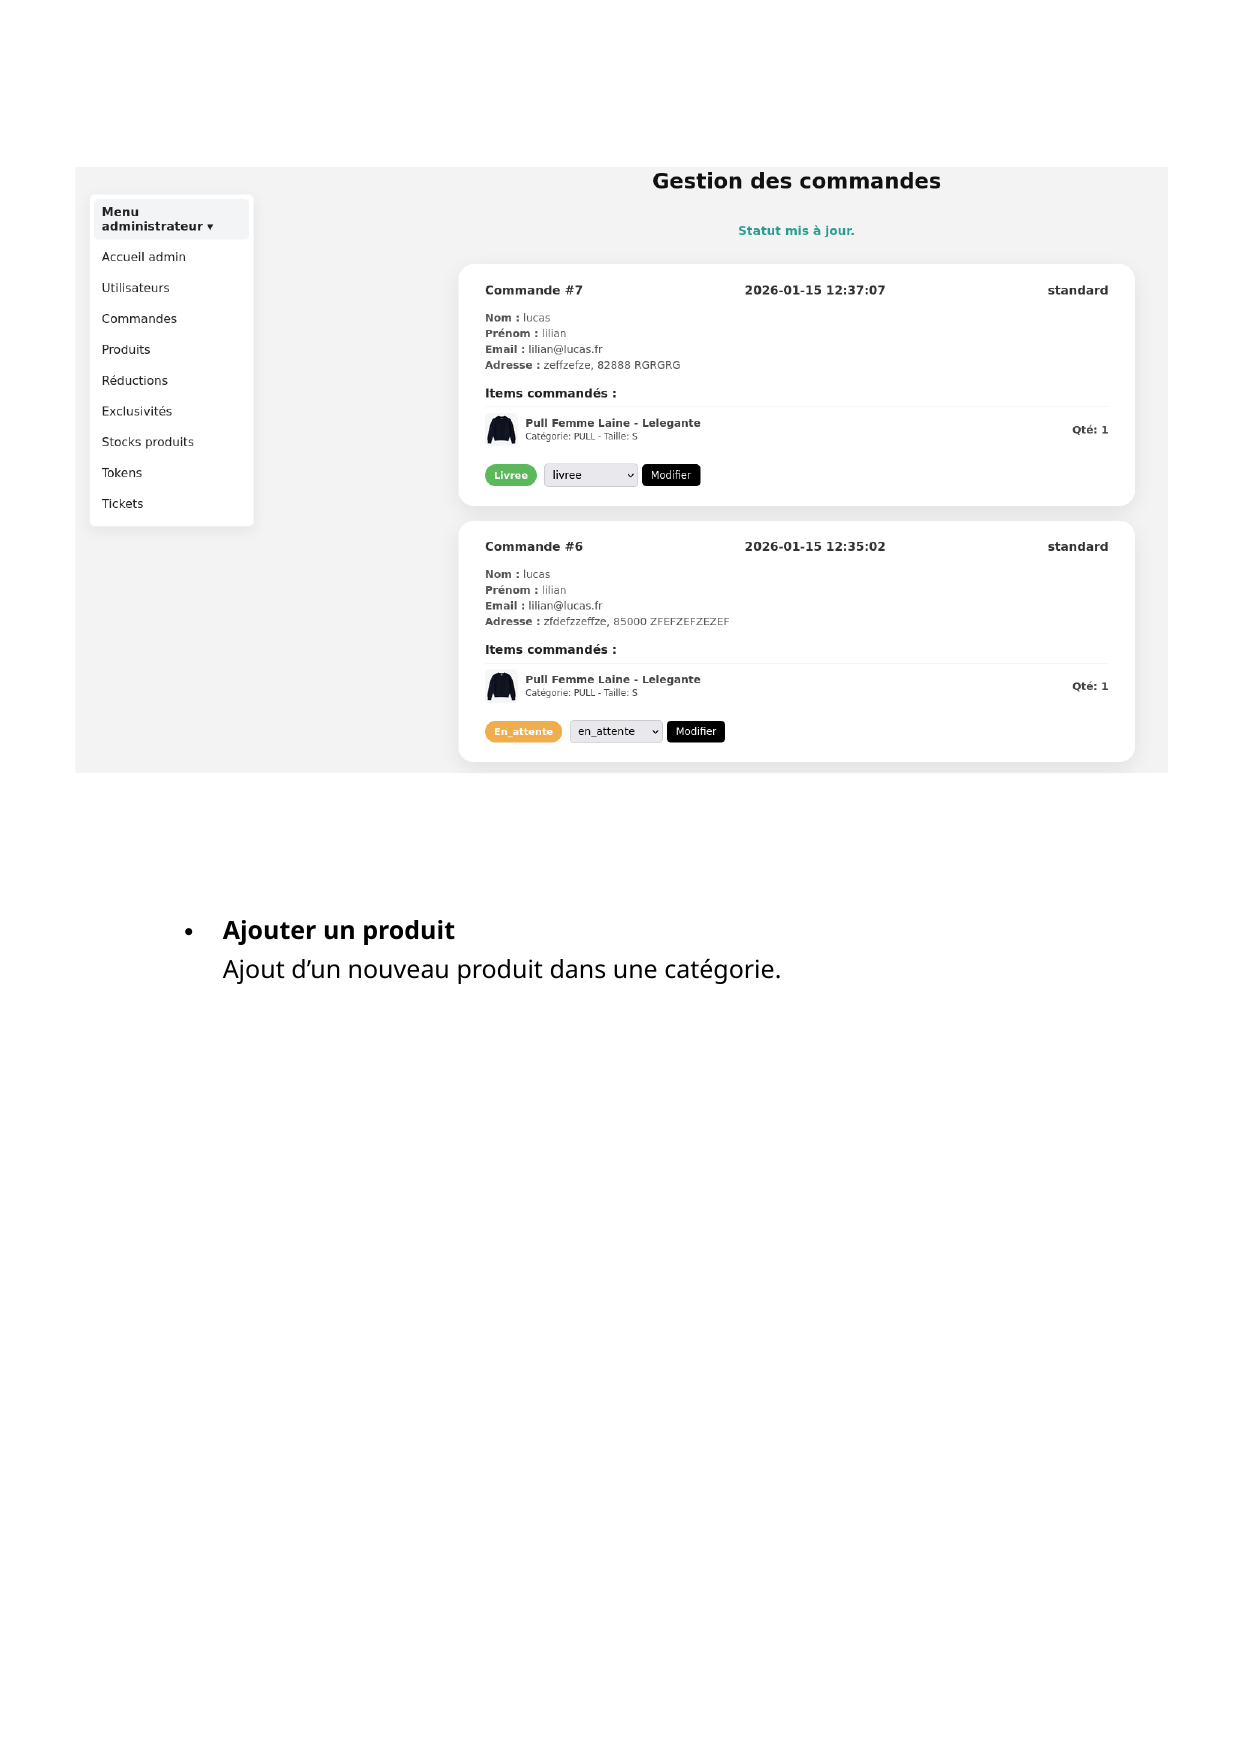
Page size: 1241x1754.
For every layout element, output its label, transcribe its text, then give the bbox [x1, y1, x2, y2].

list Ajouter un produit Ajout d’un nouveau produit dans une catégorie. [185, 912, 1093, 986]
picture [75, 167, 1168, 773]
